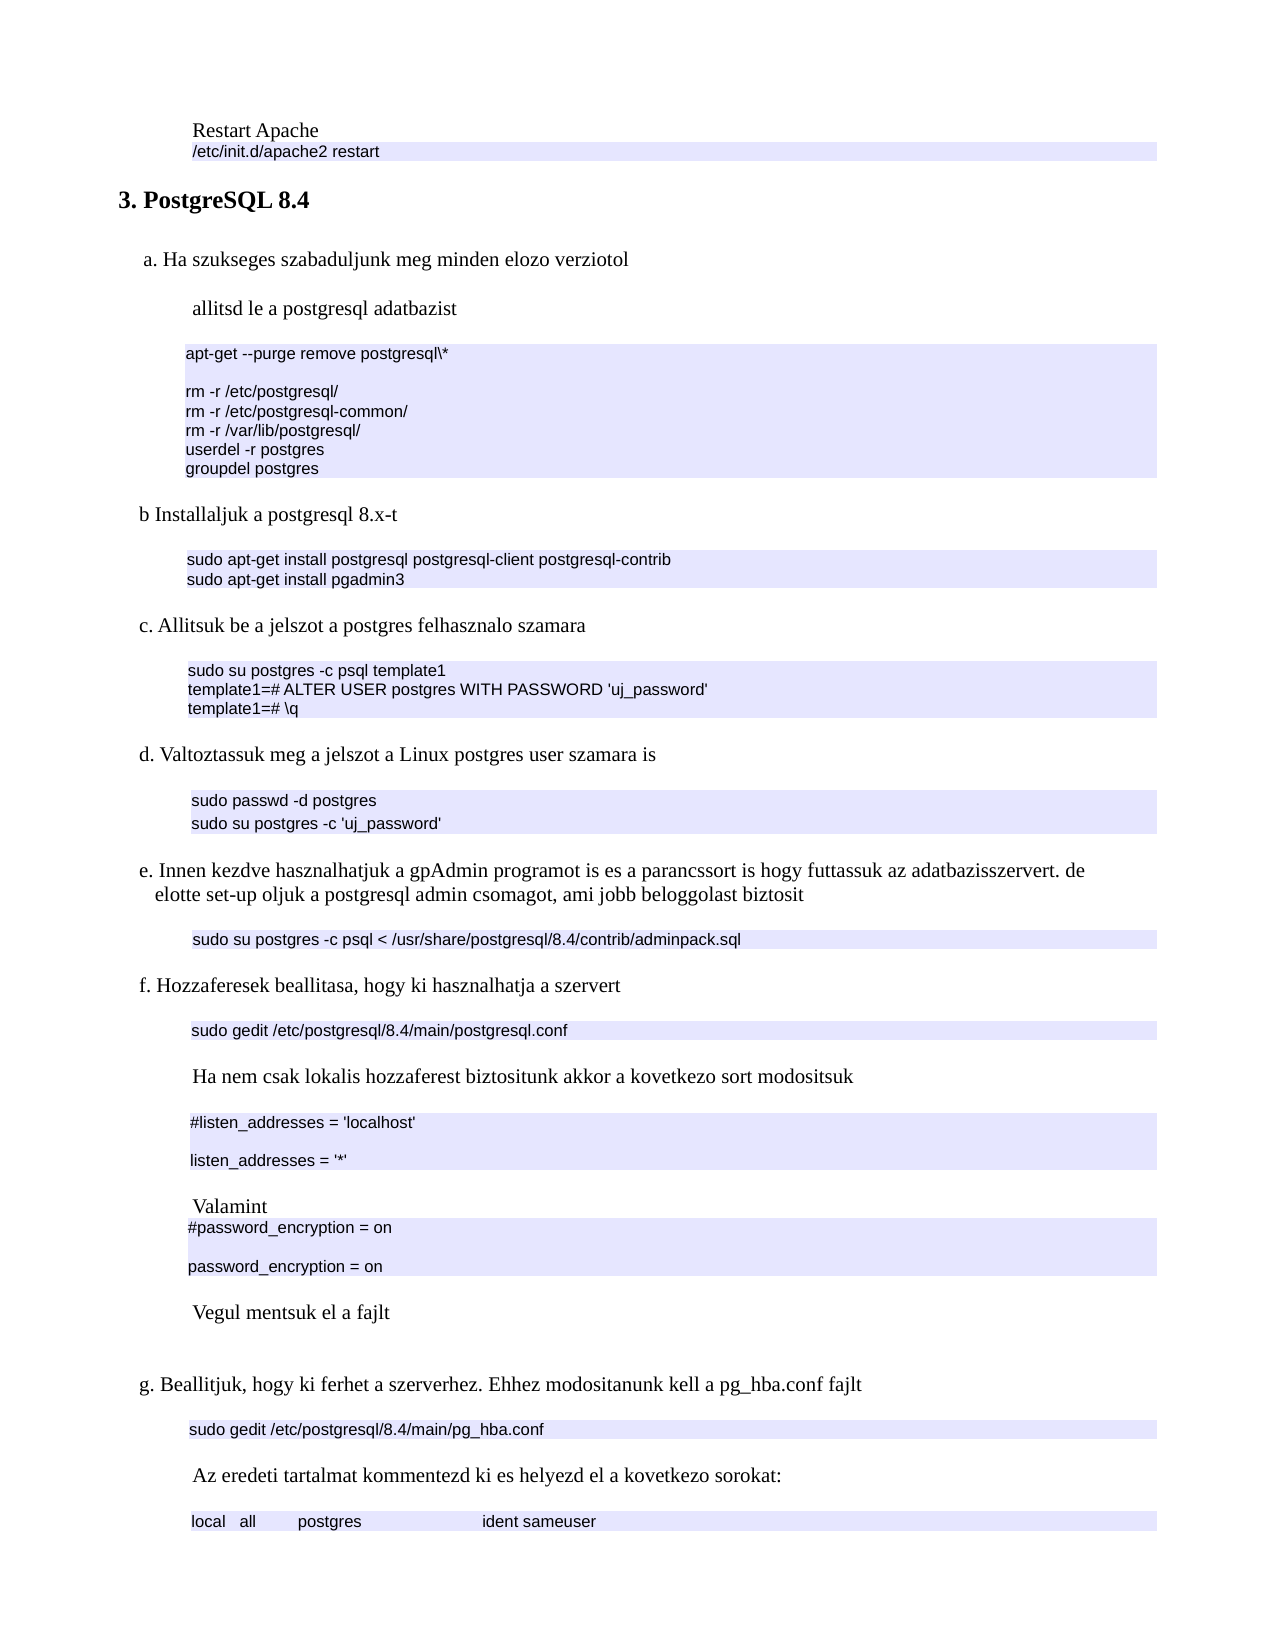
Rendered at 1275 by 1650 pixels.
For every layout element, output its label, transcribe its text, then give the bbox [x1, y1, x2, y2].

text e. Innen kezdve hasznalhatjuk a gpAdmin programot is es a parancssort is hogy futtassuk az adatbazisszervert. de [118, 858, 1157, 882]
text d. Valtoztassuk meg a jelszot a Linux postgres user szamara is [118, 742, 1157, 766]
text Vegul mentsuk el a fajlt [118, 1300, 1157, 1324]
text b Installaljuk a postgresql 8.x-t [118, 502, 1157, 526]
text f. Hozzaferesek beallitasa, hogy ki hasznalhatja a szervert [118, 973, 1157, 997]
text userdel -r postgres [185, 440, 1157, 459]
text sudo su postgres -c psql < /usr/share/postgresql/8.4/contrib/adminpack.sql [192, 930, 1157, 949]
text Ha nem csak lokalis hozzaferest biztositunk akkor a kovetkezo sort modositsuk [118, 1064, 1157, 1088]
text allitsd le a postgresql adatbazist [118, 296, 1157, 320]
text #listen_addresses = 'localhost' [190, 1113, 1157, 1132]
text 3. PostgreSQL 8.4 [118, 185, 1157, 214]
text c. Allitsuk be a jelszot a postgres felhasznalo szamara [118, 613, 1157, 637]
text template1=# ALTER USER postgres WITH PASSWORD 'uj_password' [188, 680, 1157, 699]
text groupdel postgres [185, 459, 1157, 478]
text sudo gedit /etc/postgresql/8.4/main/postgresql.conf [191, 1021, 1157, 1040]
text sudo apt-get install pgadmin3 [187, 569, 1157, 588]
text /etc/init.d/apache2 restart [192, 142, 1157, 161]
text template1=# \q [188, 699, 1157, 718]
text sudo su postgres -c psql template1 [188, 661, 1157, 680]
text elotte set-up oljuk a postgresql admin csomagot, ami jobb beloggolast biztosit [118, 882, 1157, 906]
text rm -r /var/lib/postgresql/ [185, 421, 1157, 440]
text g. Beallitjuk, hogy ki ferhet a szerverhez. Ehhez modositanunk kell a pg_hba.conf fajlt [118, 1372, 1157, 1396]
text Az eredeti tartalmat kommentezd ki es helyezd el a kovetkezo sorokat: [118, 1463, 1157, 1487]
text listen_addresses = '*' [190, 1151, 1157, 1170]
text Valamint [118, 1194, 1157, 1218]
text apt-get --purge remove postgresql\* [185, 344, 1157, 363]
text sudo su postgres -c 'uj_password' [191, 809, 1157, 834]
text rm -r /etc/postgresql-common/ [185, 401, 1157, 421]
text sudo gedit /etc/postgresql/8.4/main/pg_hba.conf [189, 1420, 1157, 1439]
text #password_encryption = on [188, 1218, 1157, 1237]
text sudo passwd -d postgres [191, 790, 1157, 809]
text sudo apt-get install postgresql postgresql-client postgresql-contrib [187, 550, 1157, 569]
text local all postgres ident sameuser [191, 1511, 1157, 1531]
text rm -r /etc/postgresql/ [185, 382, 1157, 401]
text Restart Apache [118, 118, 1157, 142]
text a. Ha szukseges szabaduljunk meg minden elozo verziotol [118, 243, 1157, 272]
text password_encryption = on [188, 1257, 1157, 1276]
